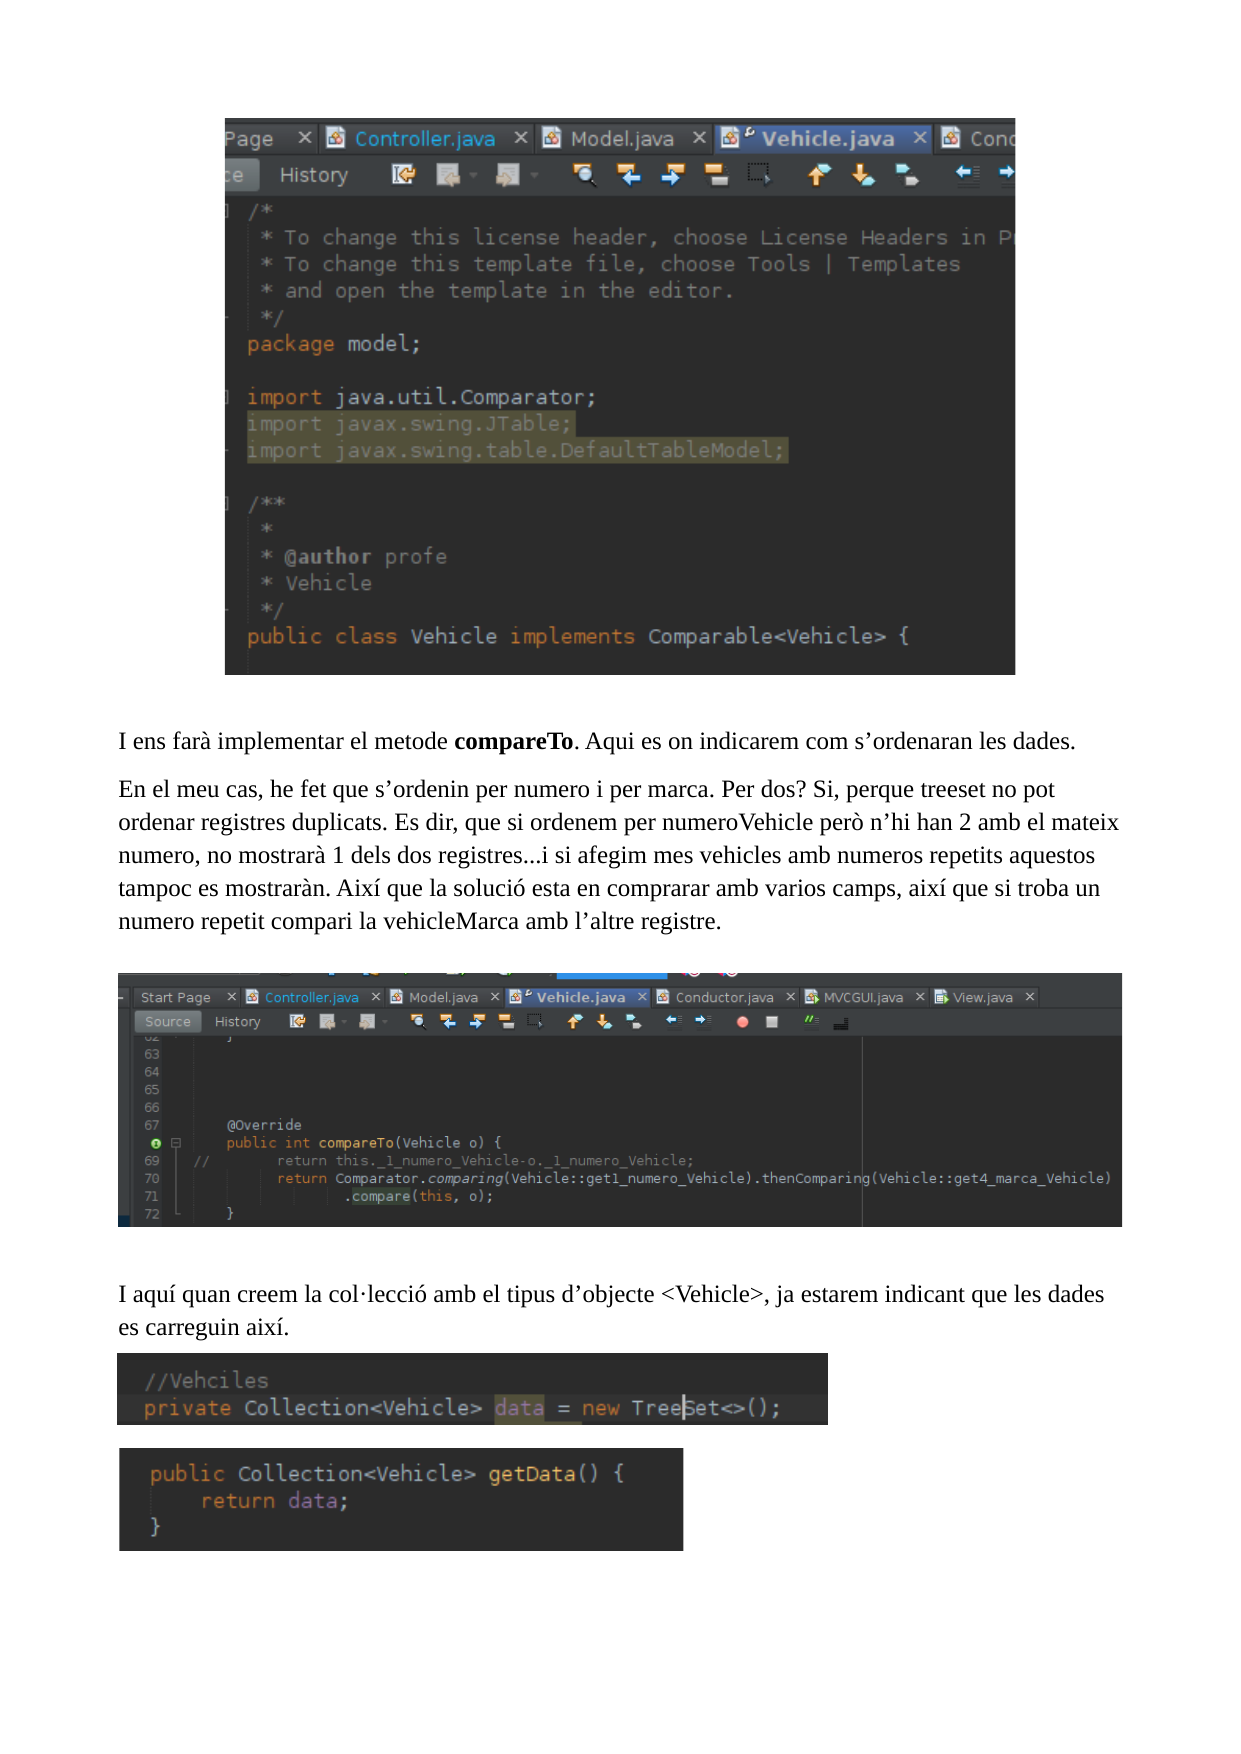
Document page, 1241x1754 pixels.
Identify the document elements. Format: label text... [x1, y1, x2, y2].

text I ens farà implementar el metode compareTo. Aqui es on indicarem com s’ordenaran les dades. [118, 726, 1122, 755]
picture [224, 118, 1016, 675]
text I aquí quan creem la col·lecció amb el tipus d’objecte <Vehicle>, ja estarem indicant que les dades es carreguin així. [118, 1279, 1122, 1341]
picture [117, 1353, 828, 1425]
picture [119, 1448, 684, 1551]
text En el meu cas, he fet que s’ordenin per numero i per marca. Per dos? Si, perque treeset no pot ordenar registres duplicats. Es dir, que si ordenem per numeroVehicle però n’hi han 2 amb el mateix numero, no mostrarà 1 dels dos registres...i si afegim mes vehicles amb numeros repetits aquestos tampoc es mostraràn. Així que la solució esta en comprarar amb varios camps, així que si troba un numero repetit compari la vehicleMarca amb l’altre registre. [118, 774, 1122, 935]
picture [118, 973, 1123, 1227]
